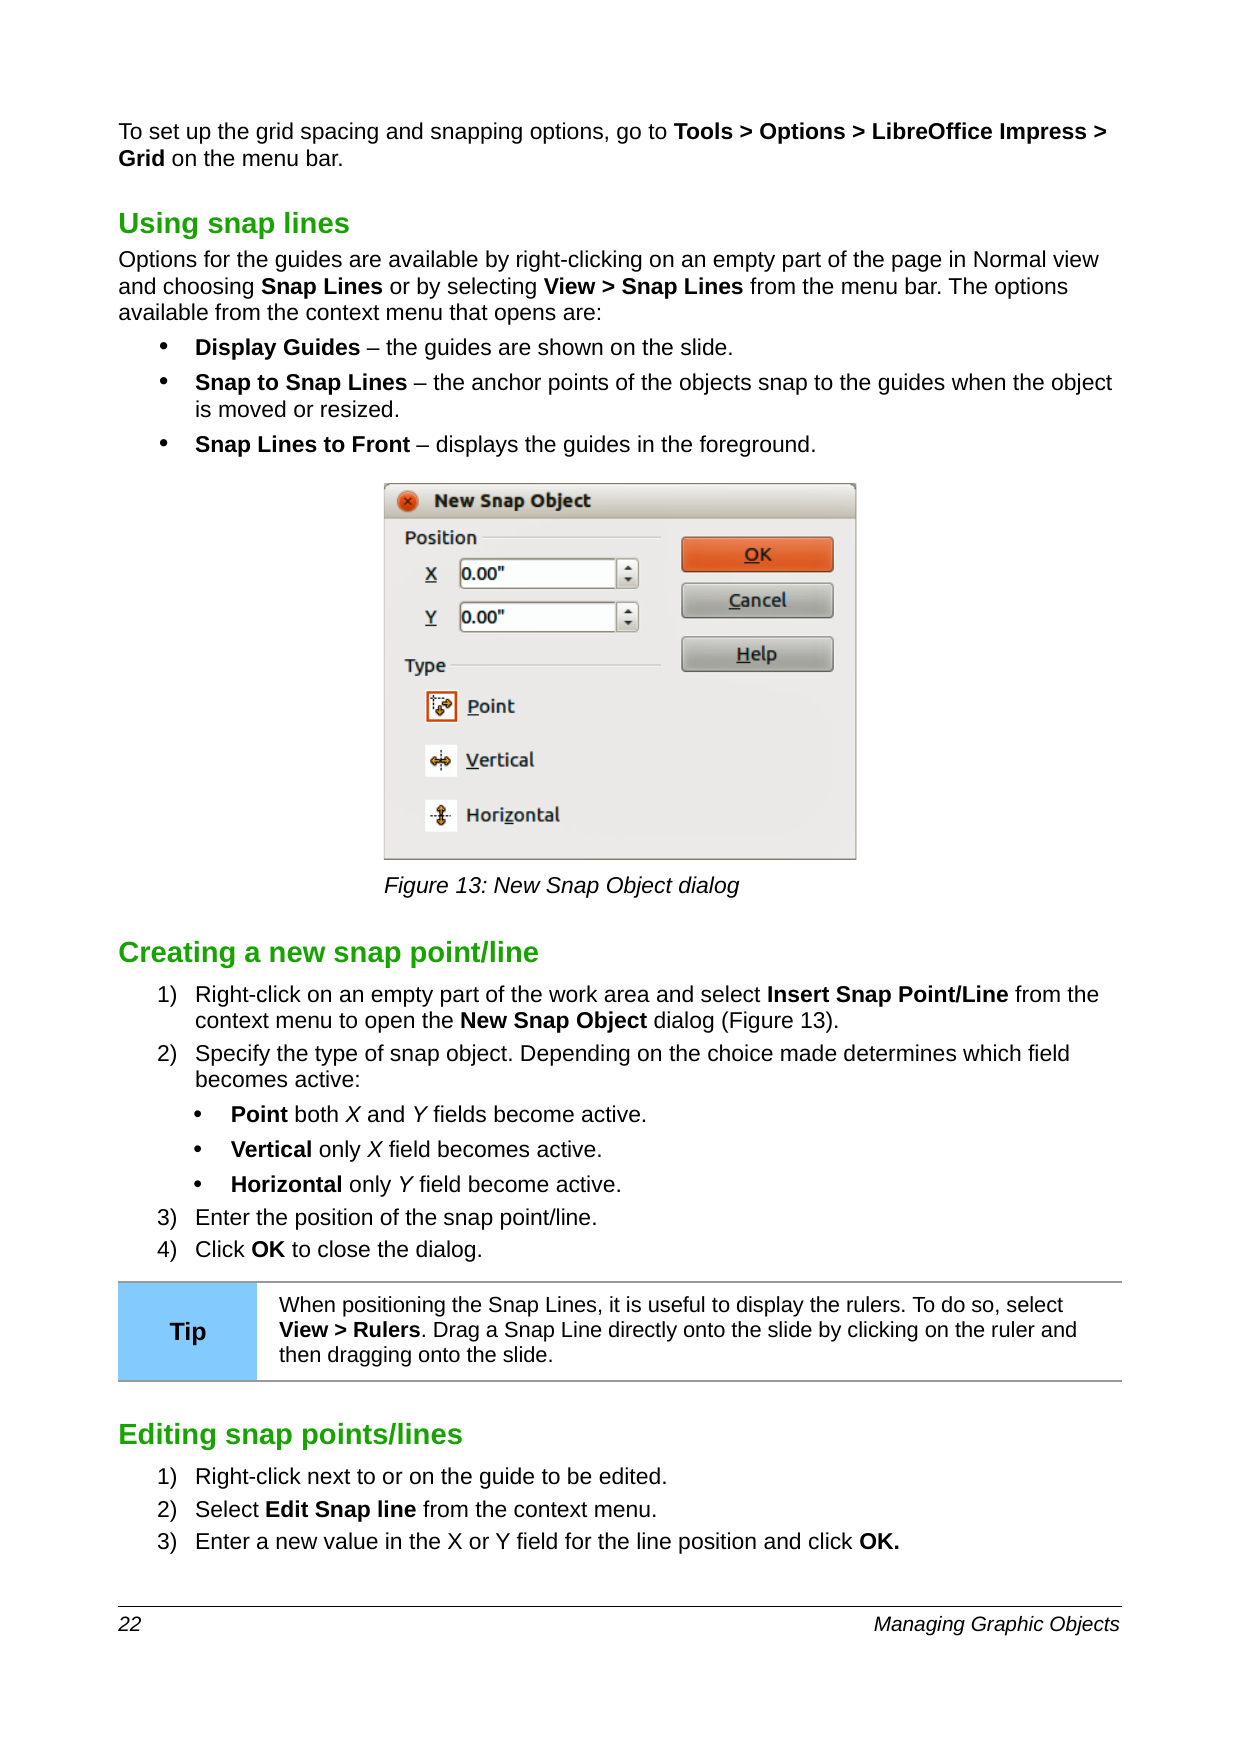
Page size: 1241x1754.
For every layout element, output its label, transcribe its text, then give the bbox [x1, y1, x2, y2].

list Vertical only X field becomes active. [193, 1133, 1122, 1162]
list Click OK to close the dialog. [177, 1236, 1122, 1262]
list Snap Lines to Front – displays the guides in the foreground. [156, 429, 1122, 458]
text Figure 13: New Snap Object dialog [384, 872, 856, 898]
list Specify the type of snap object. Depending on the choice made determines which field becomes active: [177, 1039, 1122, 1092]
list Display Guides – the guides are shown on the slide. [156, 332, 1122, 361]
list Right-click next to or on the guide to be edited. [177, 1463, 1122, 1489]
list Options for the guides are available by right-clicking on an empty part of the page in Normal view and choosing Snap Lines or by selecting View > Snap Lines from the menu bar. The options available from the context menu that opens are: [118, 246, 1122, 325]
subtitle Using snap lines [118, 206, 1122, 240]
subtitle Creating a new snap point/line [118, 935, 1122, 968]
picture [383, 483, 857, 860]
subtitle Editing snap points/lines [118, 1417, 1122, 1451]
list Right-click on an empty part of the work area and select Insert Snap Point/Line from the context menu to open the New Snap Object dialog (Figure 13). [177, 981, 1122, 1033]
list Horizontal only Y field become active. [193, 1168, 1122, 1197]
list Point both X and Y fields become active. [193, 1098, 1122, 1127]
list Select Edit Snap line from the context menu. [177, 1496, 1122, 1522]
text To set up the grid spacing and snapping options, go to Tools > Options > LibreOffice Impress > Grid on the menu bar. [118, 118, 1122, 171]
table_header Tip [118, 1283, 257, 1380]
list Snap to Snap Lines – the anchor points of the objects snap to the guides when the object is moved or resized. [156, 367, 1122, 423]
list Enter a new value in the X or Y field for the line position and click OK. [177, 1528, 1122, 1554]
list Enter the position of the snap point/line. [177, 1203, 1122, 1230]
table_header When positioning the Snap Lines, it is useful to display the rulers. To do so, select View > Rulers. Drag a Snap Line directly onto the slide by clicking on the ruler and then dragging onto the slide. [258, 1283, 1122, 1380]
